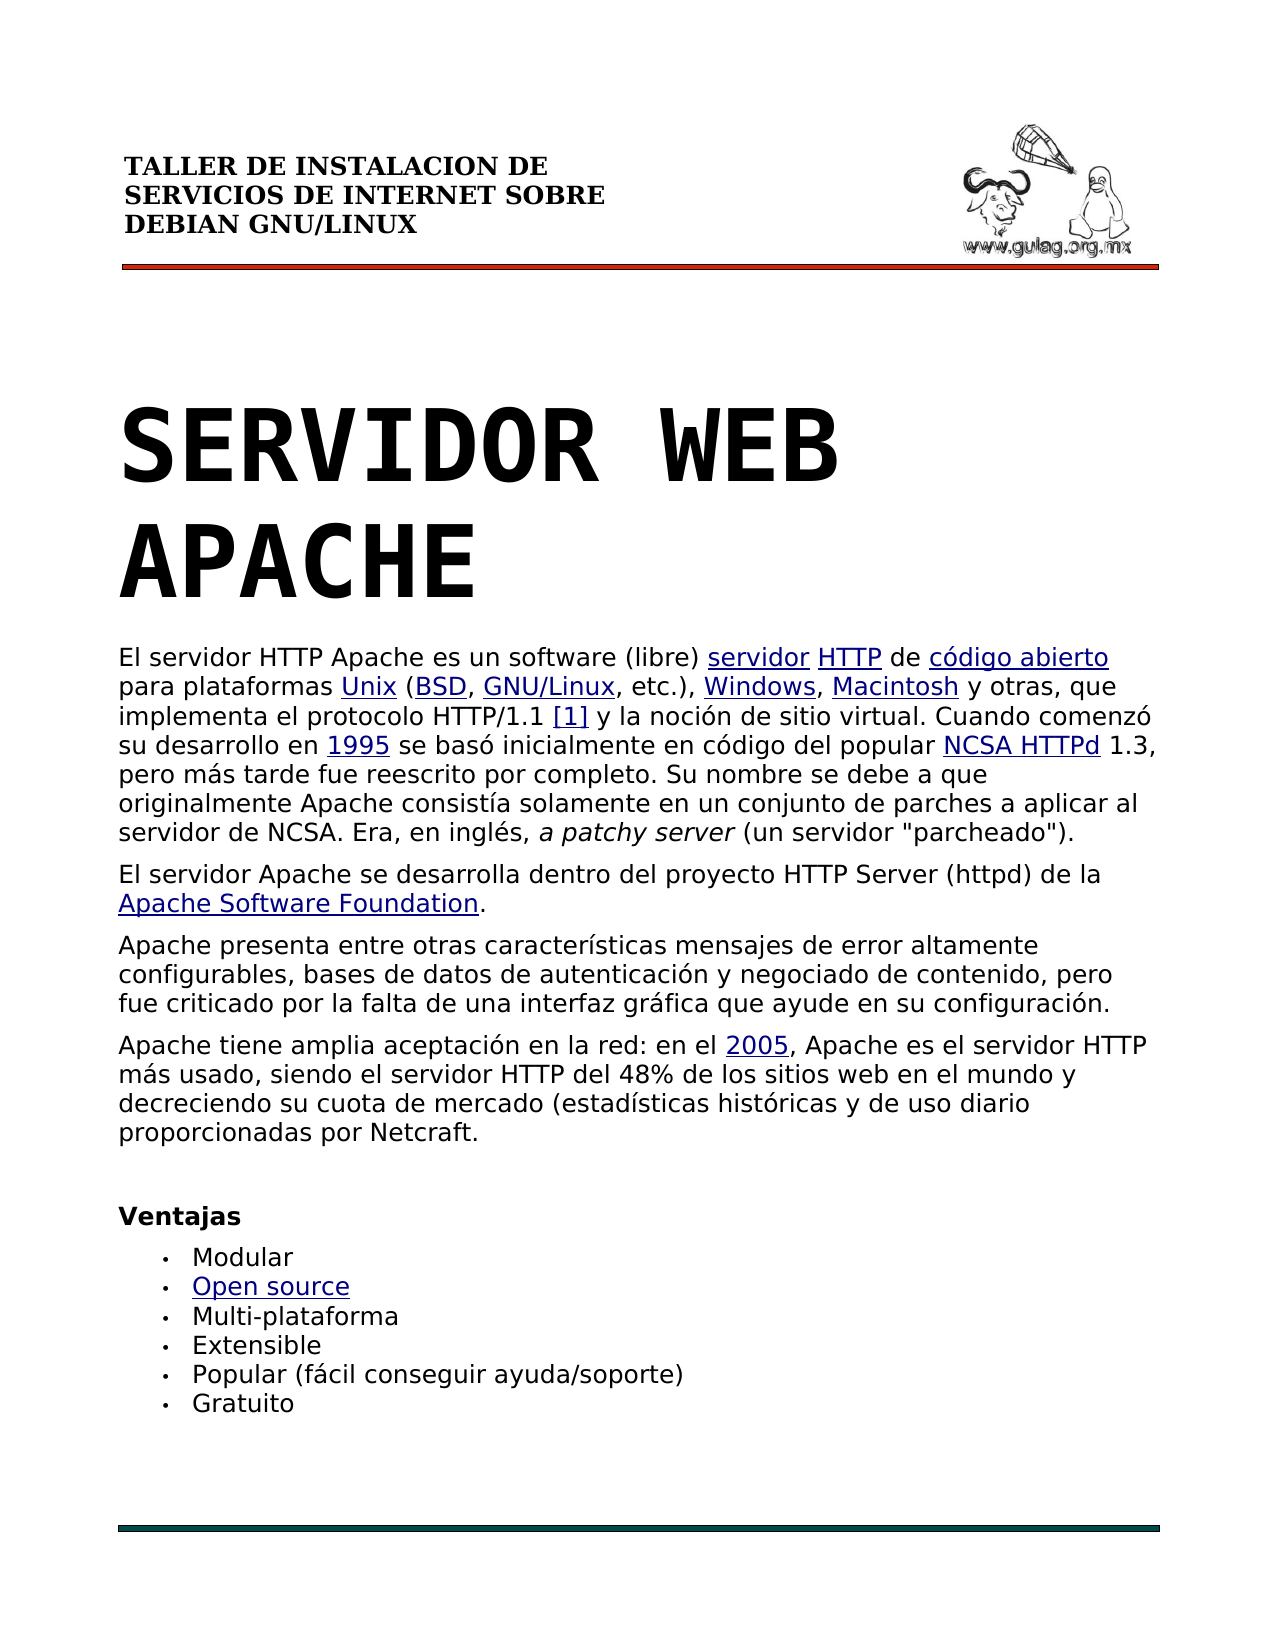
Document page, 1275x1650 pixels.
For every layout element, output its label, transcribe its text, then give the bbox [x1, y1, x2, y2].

text El servidor Apache se desarrolla dentro del proyecto HTTP Server (httpd) de la Apache Software Foundation. [118, 860, 1157, 918]
text Apache tiene amplia aceptación en la red: en el 2005, Apache es el servidor HTTP más usado, siendo el servidor HTTP del 48% de los sitios web en el mundo y decreciendo su cuota de mercado (estadísticas históricas y de uso diario proporcionadas por Netcraft. [118, 1031, 1157, 1147]
list Extensible [162, 1331, 1157, 1360]
text El servidor HTTP Apache es un software (libre) servidor HTTP de código abierto para plataformas Unix (BSD, GNU/Linux, etc.), Windows, Macintosh y otras, que implementa el protocolo HTTP/1.1 [1] y la noción de sitio virtual. Cuando comenzó su desarrollo en 1995 se basó inicialmente en código del popular NCSA HTTPd 1.3, pero más tarde fue reescrito por completo. Su nombre se debe a que originalmente Apache consistía solamente en un conjunto de parches a aplicar al servidor de NCSA. Era, en inglés, a patchy server (un servidor "parcheado"). [118, 643, 1157, 847]
picture [961, 122, 1132, 260]
list Modular [162, 1243, 1157, 1272]
list Open source [162, 1272, 1157, 1302]
list Popular (fácil conseguir ayuda/soporte) [162, 1360, 1157, 1389]
text Apache presenta entre otras características mensajes de error altamente configurables, bases de datos de autenticación y negociado de contenido, pero fue criticado por la falta de una interfaz gráfica que ayude en su configuración. [118, 931, 1157, 1018]
text Ventajas [118, 1202, 1157, 1231]
list Gratuito [162, 1389, 1157, 1418]
list Multi-plataforma [162, 1302, 1157, 1331]
subtitle SERVIDOR WEB APACHE [118, 388, 1157, 621]
